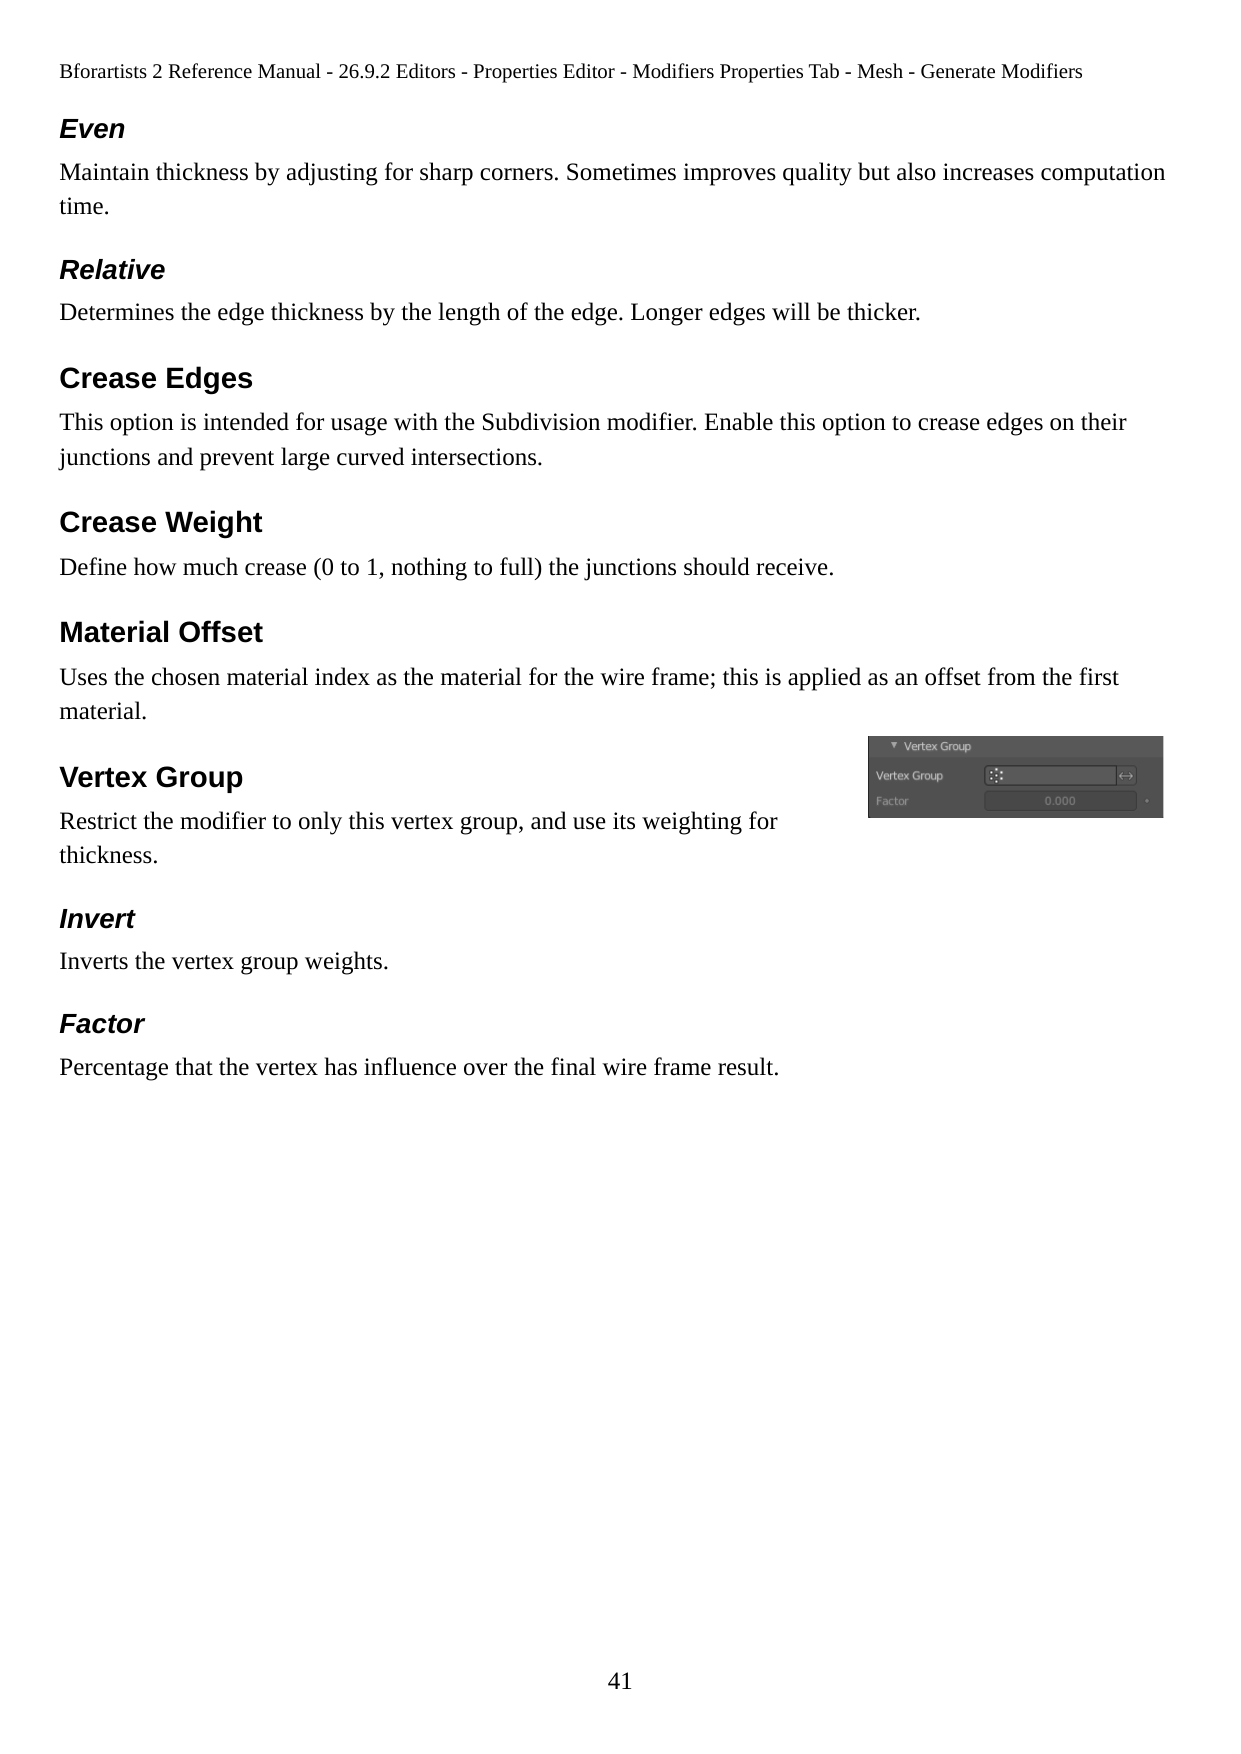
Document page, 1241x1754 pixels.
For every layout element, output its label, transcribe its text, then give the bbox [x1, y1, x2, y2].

subtitle Vertex Group [59, 760, 868, 793]
subtitle Invert [59, 902, 1181, 934]
subtitle Crease Edges [59, 361, 1181, 395]
text Restrict the modifier to only this vertex group, and use its weighting for thickness. [59, 806, 1181, 869]
subtitle Crease Weight [59, 505, 1181, 539]
text Uses the chosen material index as the material for the wire frame; this is applied as an offset from the first material. [59, 662, 1181, 725]
text Define how much crease (0 to 1, nothing to full) the junctions should receive. [59, 552, 1181, 580]
text Inverts the vertex group weights. [59, 946, 1181, 975]
subtitle Material Offset [59, 615, 1181, 649]
picture [868, 736, 1164, 818]
text Maintain thickness by adjusting for sharp corners. Sometimes improves quality but also increases computation time. [59, 157, 1181, 220]
subtitle Relative [59, 253, 1181, 285]
text This option is intended for usage with the Subdivision modifier. Enable this option to crease edges on their junctions and prevent large curved intersections. [59, 407, 1181, 471]
text Determines the edge thickness by the length of the edge. Longer edges will be thicker. [59, 297, 1181, 326]
subtitle Even [59, 113, 1181, 144]
text Percentage that the vertex has influence over the final wire frame result. [59, 1052, 1181, 1081]
subtitle [1164, 760, 1181, 793]
subtitle Factor [59, 1008, 1181, 1040]
